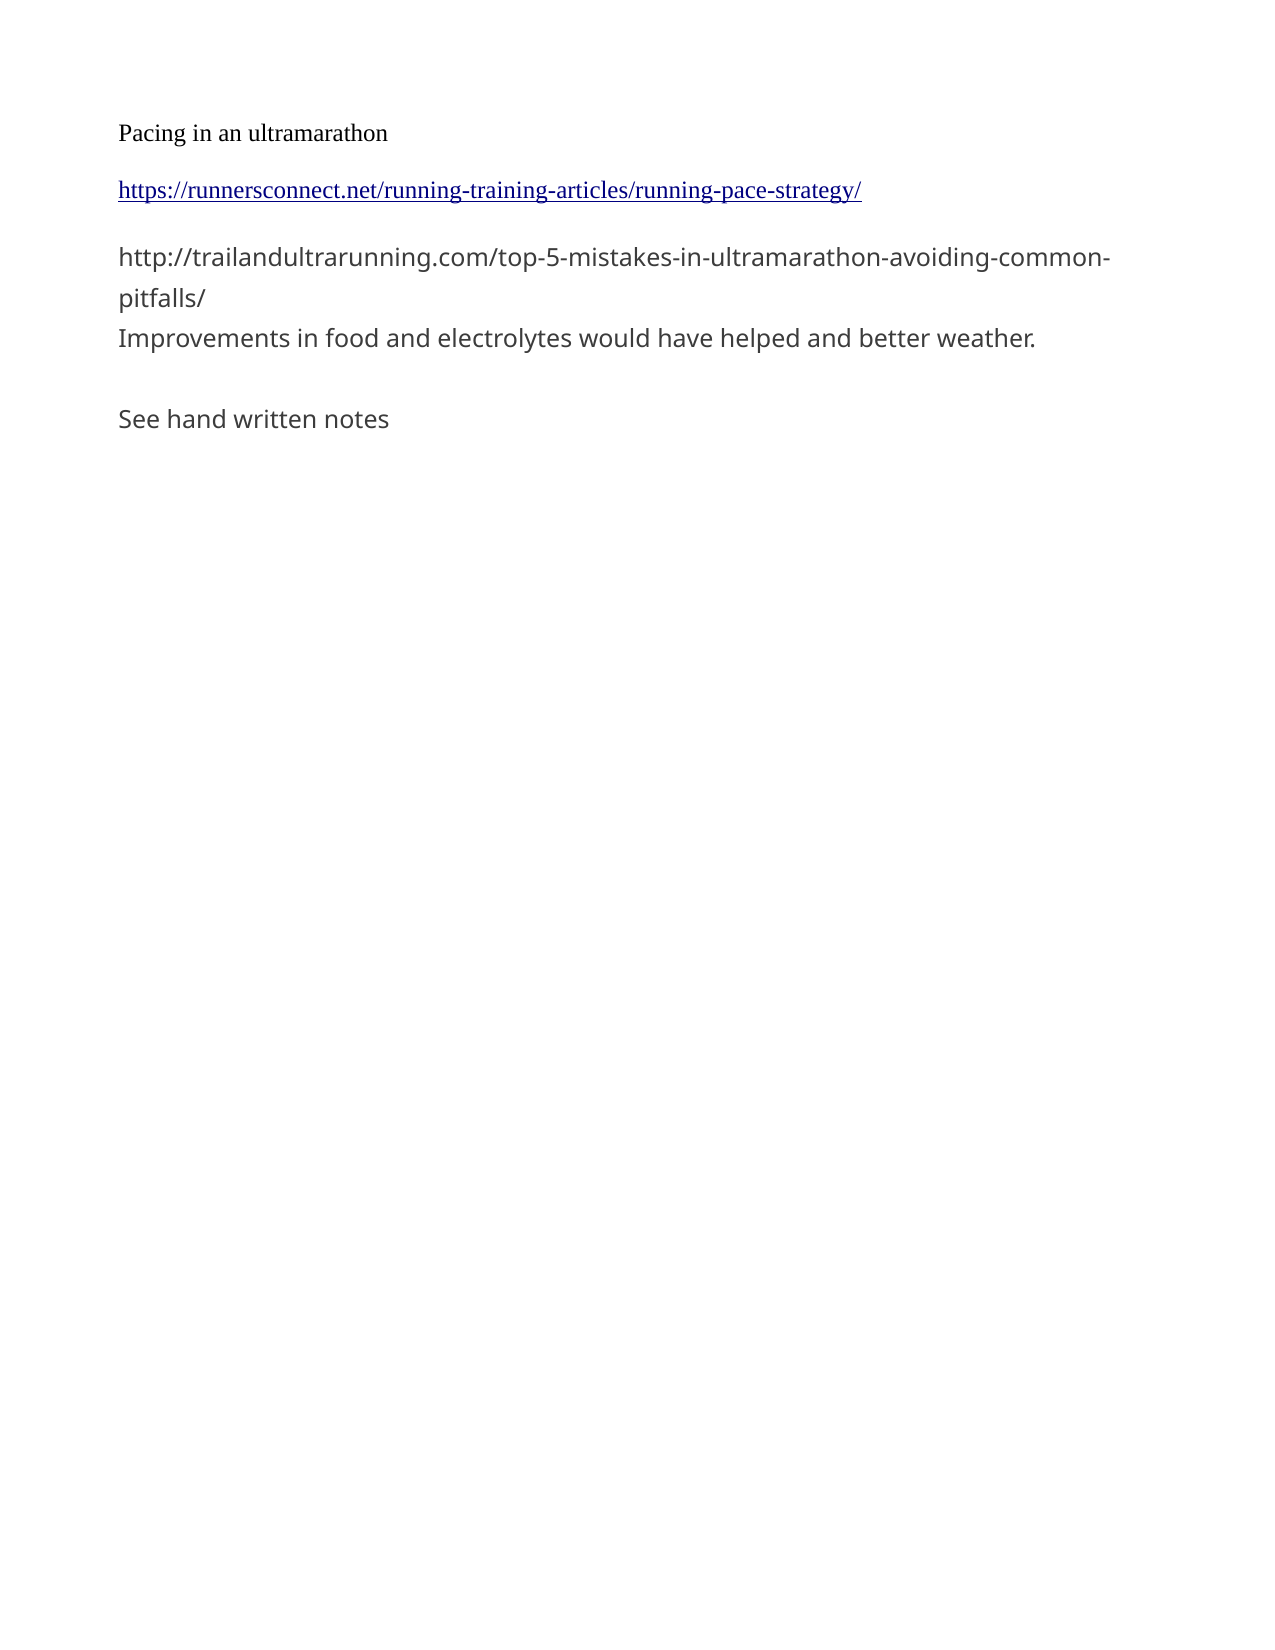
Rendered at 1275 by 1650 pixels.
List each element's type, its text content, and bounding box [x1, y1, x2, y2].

text Pacing in an ultramarathon [118, 118, 1157, 147]
text See hand written notes [118, 396, 1157, 436]
text Improvements in food and electrolytes would have helped and better weather. [118, 314, 1157, 355]
text http://trailandultrarunning.com/top-5-mistakes-in-ultramarathon-avoiding-common-pitfalls/ [118, 233, 1157, 314]
text https://runnersconnect.net/running-training-articles/running-pace-strategy/ [118, 176, 1157, 204]
